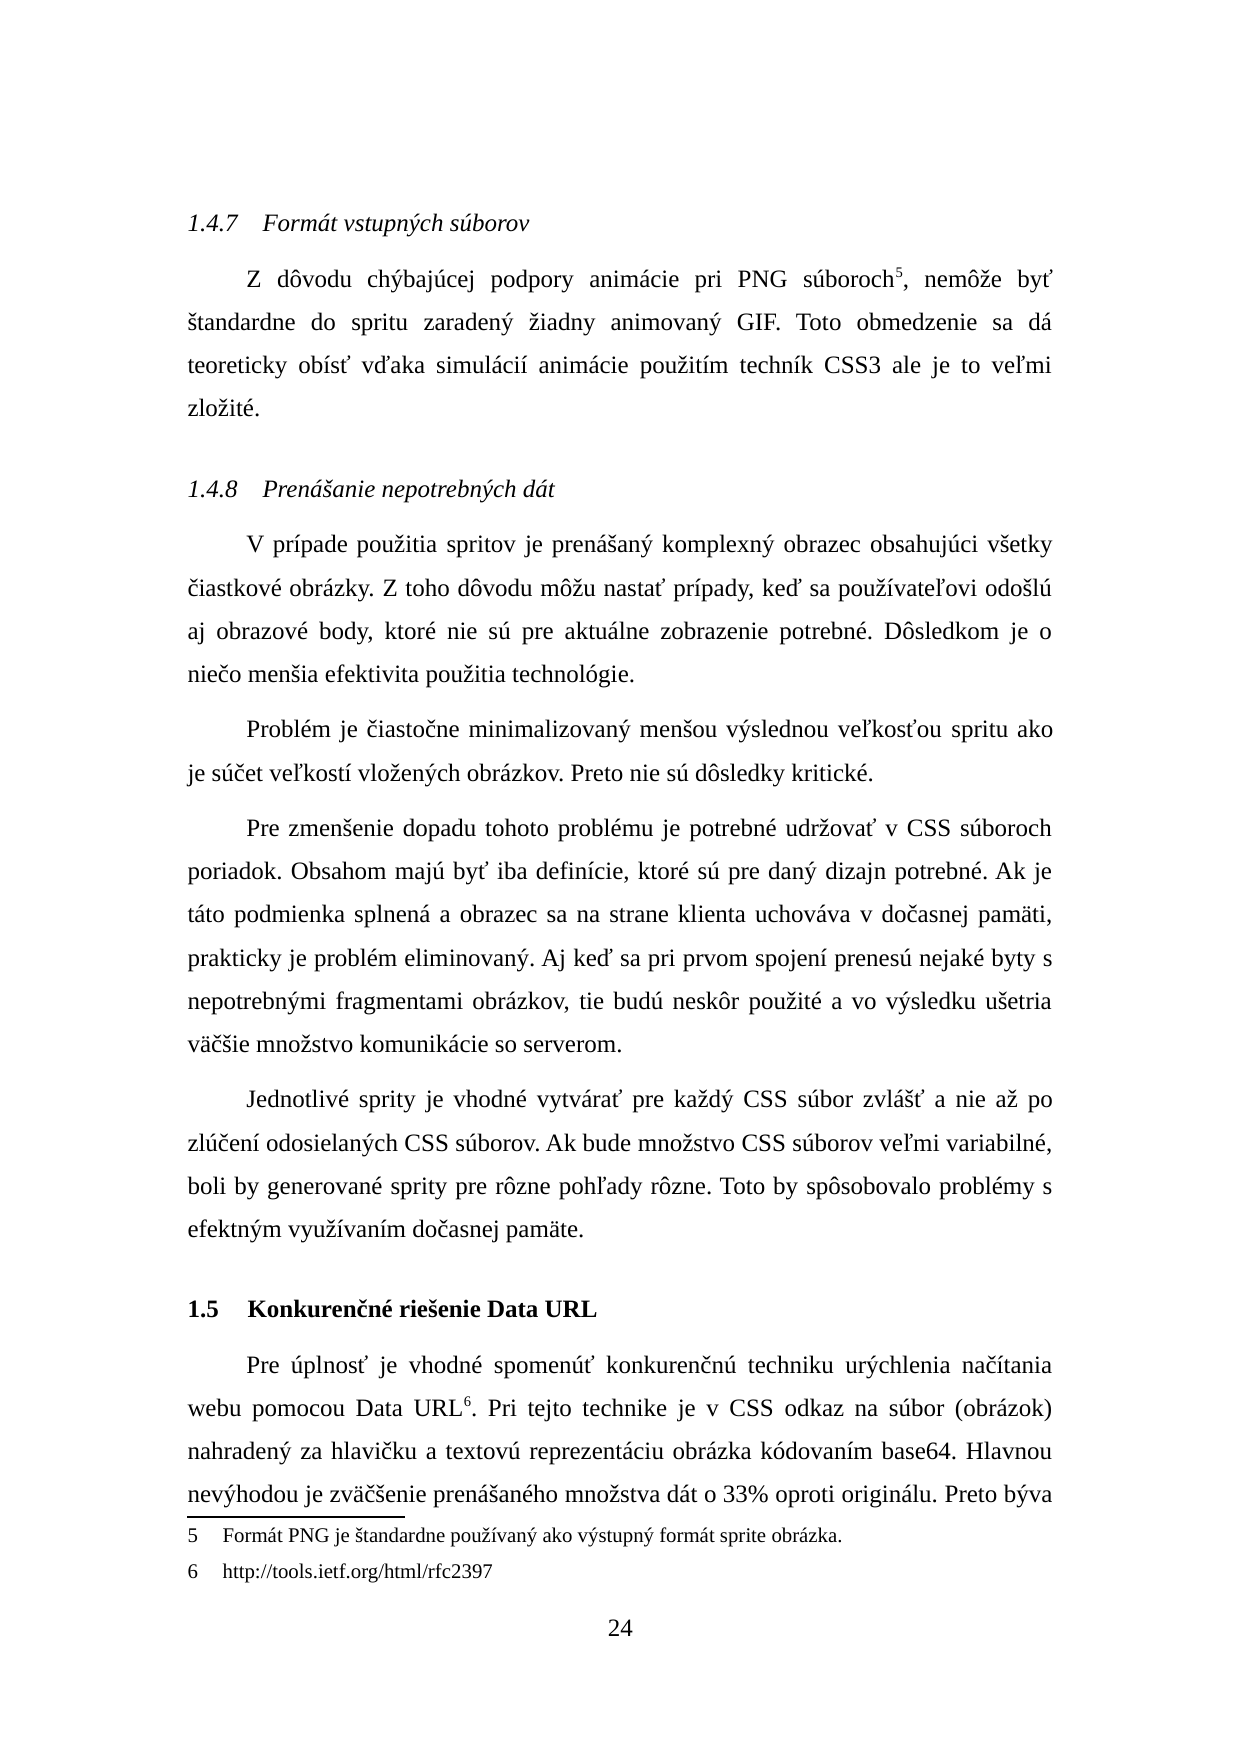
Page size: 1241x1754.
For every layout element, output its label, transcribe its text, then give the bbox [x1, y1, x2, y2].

text V prípade použitia spritov je prenášaný komplexný obrazec obsahujúci všetky čiastkové obrázky. Z toho dôvodu môžu nastať prípady, keď sa používateľovi odošlú aj obrazové body, ktoré nie sú pre aktuálne zobrazenie potrebné. Dôsledkom je o niečo menšia efektivita použitia technológie. [187, 529, 1053, 688]
text http://tools.ietf.org/html/rfc2397 [187, 1559, 1053, 1583]
text Pre úplnosť je vhodné spomenúť konkurenčnú techniku urýchlenia načítania webu pomocou Data URL. Pri tejto technike je v CSS odkaz na súbor (obrázok) nahradený za hlavičku a textovú reprezentáciu obrázka kódovaním base64. Hlavnou nevýhodou je zväčšenie prenášaného množstva dát o 33% oproti originálu. Preto býva [187, 1350, 1053, 1508]
text Z dôvodu chýbajúcej podpory animácie pri PNG súboroch, nemôže byť štandardne do spritu zaradený žiadny animovaný GIF. Toto obmedzenie sa dá teoreticky obísť vďaka simulácií animácie použitím techník CSS3 ale je to veľmi zložité. [187, 264, 1053, 422]
subtitle Formát vstupných súborov [187, 208, 1053, 237]
subtitle Prenášanie nepotrebných dát [187, 474, 1053, 503]
text Jednotlivé sprity je vhodné vytvárať pre každý CSS súbor zvlášť a nie až po zlúčení odosielaných CSS súborov. Ak bude množstvo CSS súborov veľmi variabilné, boli by generované sprity pre rôzne pohľady rôzne. Toto by spôsobovalo problémy s efektným využívaním dočasnej pamäte. [187, 1084, 1053, 1243]
text Pre zmenšenie dopadu tohoto problému je potrebné udržovať v CSS súboroch poriadok. Obsahom majú byť iba definície, ktoré sú pre daný dizajn potrebné. Ak je táto podmienka splnená a obrazec sa na strane klienta uchováva v dočasnej pamäti, prakticky je problém eliminovaný. Aj keď sa pri prvom spojení prenesú nejaké byty s nepotrebnými fragmentami obrázkov, tie budú neskôr použité a vo výsledku ušetria väčšie množstvo komunikácie so serverom. [187, 813, 1053, 1058]
subtitle Konkurenčné riešenie Data URL [187, 1294, 1053, 1323]
text Formát PNG je štandardne používaný ako výstupný formát sprite obrázka. [187, 1523, 1053, 1547]
text Problém je čiastočne minimalizovaný menšou výslednou veľkosťou spritu ako je súčet veľkostí vložených obrázkov. Preto nie sú dôsledky kritické. [187, 714, 1053, 786]
